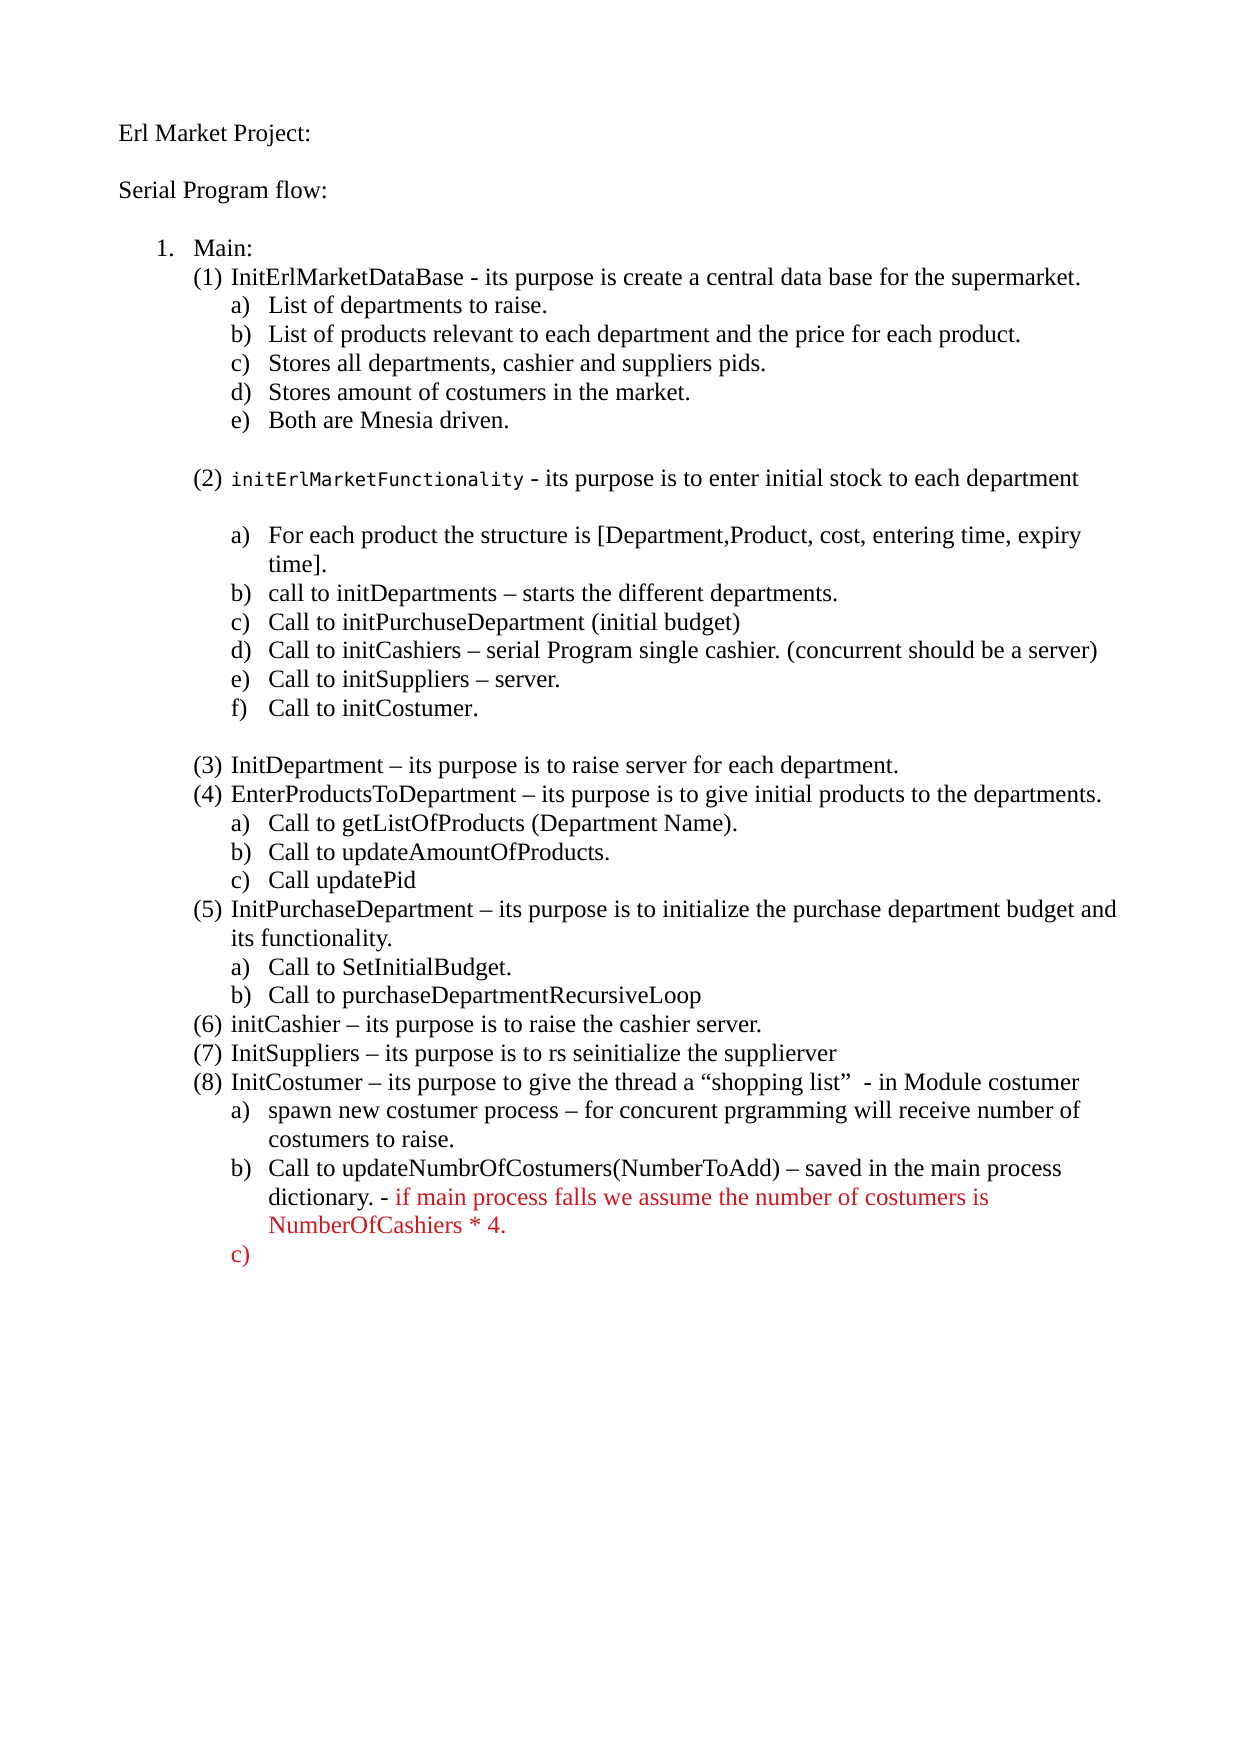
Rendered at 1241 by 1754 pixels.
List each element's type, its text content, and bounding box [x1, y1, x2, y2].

list EnterProductsToDepartment – its purpose is to give initial products to the departments. [193, 779, 1122, 808]
list spawn new costumer process – for concurent prgramming will receive number of costumers to raise. [231, 1096, 1122, 1153]
list Call to getListOfProducts (Department Name). [231, 808, 1122, 837]
list Call to initCostumer. [231, 693, 1122, 722]
list Call to SetInitialBudget. [231, 952, 1122, 981]
list Call to initPurchuseDepartment (initial budget) [231, 607, 1122, 636]
list Call to initCashiers – serial Program single cashier. (concurrent should be a server) [231, 636, 1122, 664]
list Call to initSuppliers – server. [231, 664, 1122, 693]
list List of products relevant to each department and the price for each product. [231, 319, 1122, 348]
list Stores all departments, cashier and suppliers pids. [231, 348, 1122, 377]
list initCashier – its purpose is to raise the cashier server. [193, 1009, 1122, 1038]
text Erl Market Project: [118, 118, 1122, 147]
list initErlMarketFunctionality - its purpose is to enter initial stock to each department [193, 463, 1122, 492]
text Serial Program flow: [118, 176, 1122, 204]
list List of departments to raise. [231, 291, 1122, 319]
list InitErlMarketDataBase - its purpose is create a central data base for the supermarket. [193, 262, 1122, 291]
list Call to purchaseDepartmentRecursiveLoop [231, 981, 1122, 1009]
list Call to updateAmountOfProducts. [231, 837, 1122, 866]
list For each product the structure is [Department,Product, cost, entering time, expiry time]. [231, 521, 1122, 578]
list Call to updateNumbrOfCostumers(NumberToAdd) – saved in the main process dictionary. - if main process falls we assume the number of costumers is NumberOfCashiers * 4. [231, 1153, 1122, 1239]
list InitCostumer – its purpose to give the thread a “shopping list” - in Module costumer [193, 1067, 1122, 1096]
list InitDepartment – its purpose is to raise server for each department. [193, 751, 1122, 779]
list Stores amount of costumers in the market. [231, 377, 1122, 406]
list Both are Mnesia driven. [231, 406, 1122, 434]
list InitPurchaseDepartment – its purpose is to initialize the purchase department budget and its functionality. [193, 894, 1122, 952]
list Call updatePid [231, 866, 1122, 894]
list Main: [156, 233, 1122, 262]
list InitSuppliers – its purpose is to rs seinitialize the supplierver [193, 1038, 1122, 1067]
list call to initDepartments – starts the different departments. [231, 578, 1122, 607]
